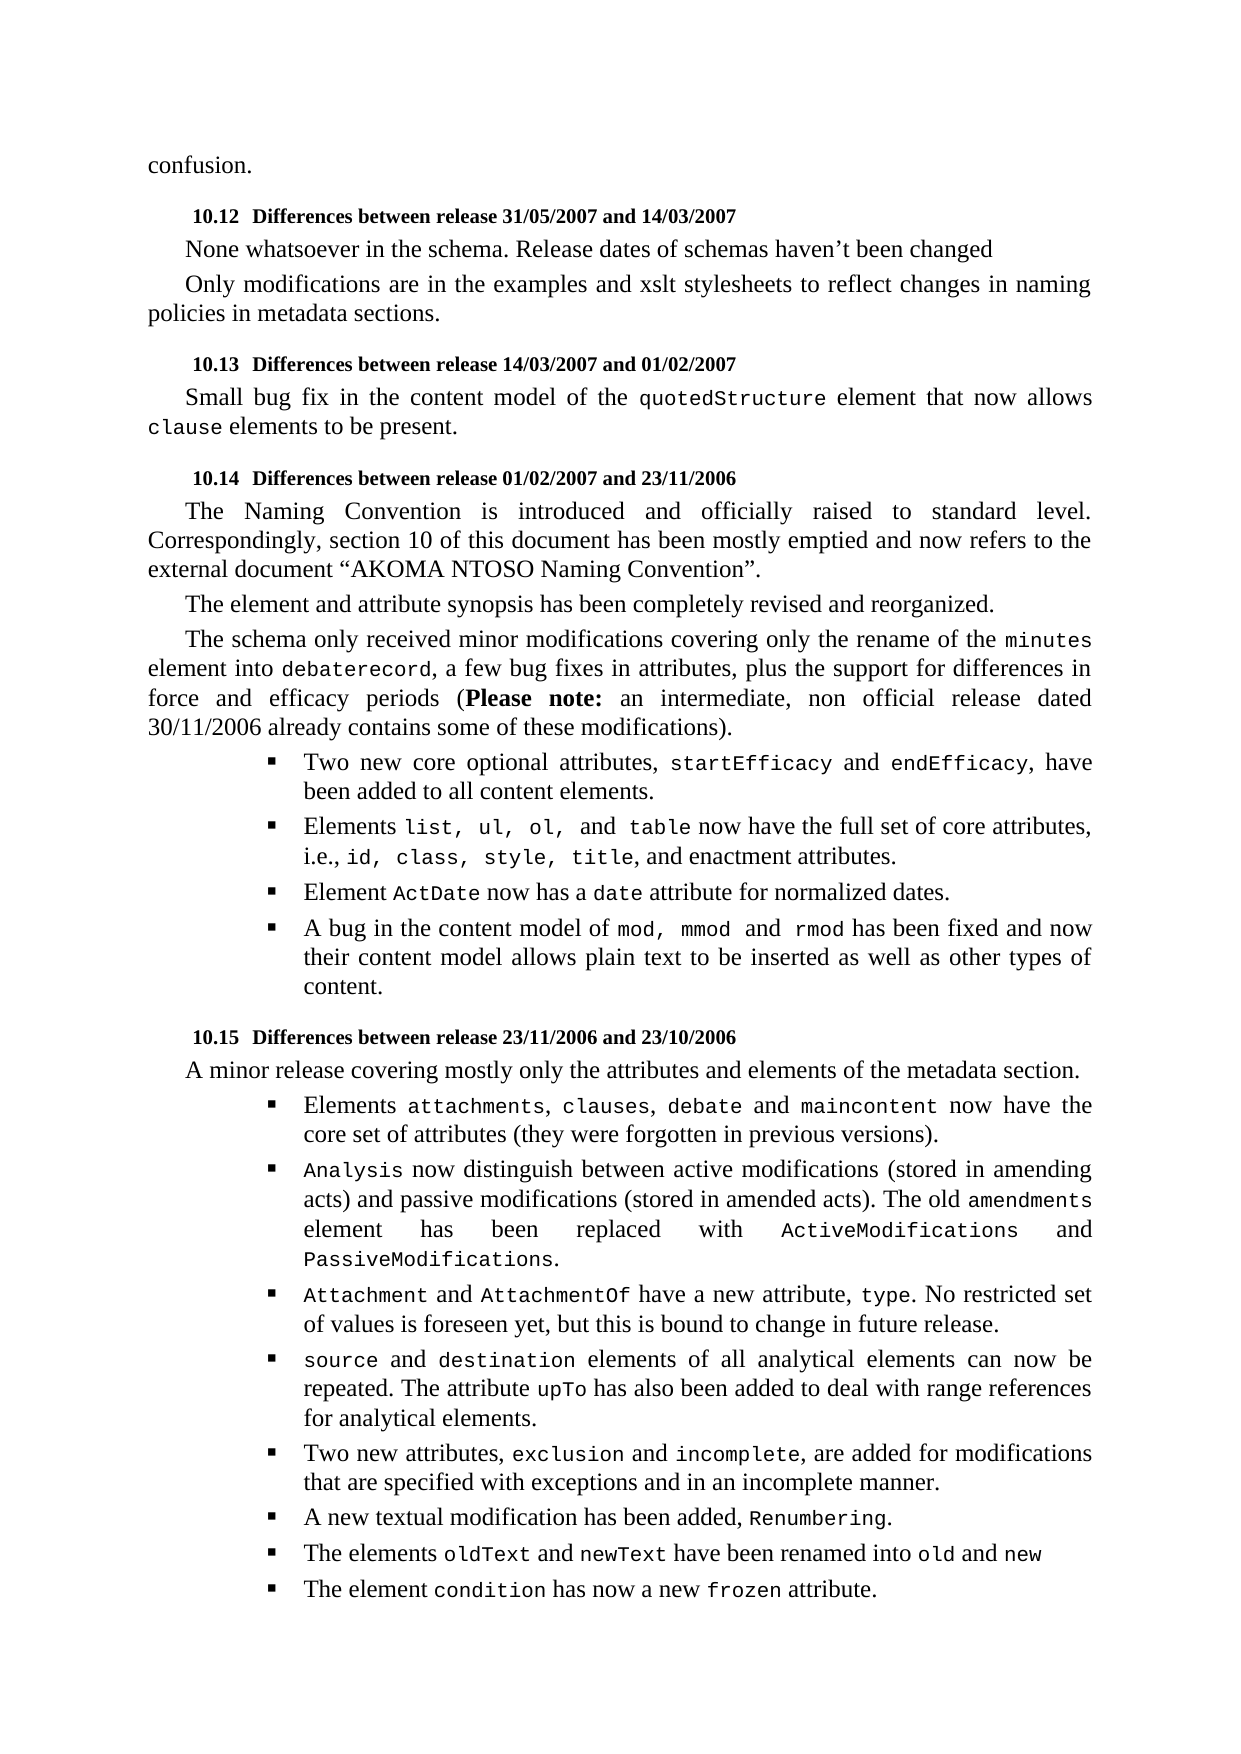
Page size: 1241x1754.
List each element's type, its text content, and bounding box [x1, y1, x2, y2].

list A new textual modification has been added, Renumbering. [266, 1502, 1092, 1532]
subtitle Differences between release 23/11/2006 and 23/10/2006 [192, 1025, 1092, 1049]
text The schema only received minor modifications covering only the rename of the minutes element into debaterecord, a few bug fixes in attributes, plus the support for differences in force and efficacy periods (Please note: an intermediate, non official release dated 30/11/2006 already contains some of these modifications). [148, 624, 1092, 741]
list Element ActDate now has a date attribute for normalized dates. [266, 877, 1092, 906]
list Attachment and AttachmentOf have a new attribute, type. No restricted set of values is foreseen yet, but this is bound to change in future release. [266, 1279, 1092, 1337]
list Two new attributes, exclusion and incomplete, are added for modifications that are specified with exceptions and in an incomplete manner. [266, 1438, 1092, 1496]
list Two new core optional attributes, startEfficacy and endEfficacy, have been added to all content elements. [266, 747, 1092, 805]
text The Naming Convention is introduced and officially raised to standard level. Correspondingly, section 10 of this document has been mostly emptied and now refers to the external document “AKOMA NTOSO Naming Convention”. [148, 496, 1092, 583]
list Analysis now distinguish between active modifications (stored in amending acts) and passive modifications (stored in amended acts). The old amendments element has been replaced with ActiveModifications and PassiveModifications. [266, 1154, 1092, 1273]
text A minor release covering mostly only the attributes and elements of the metadata section. [148, 1055, 1092, 1084]
list source and destination elements of all analytical elements can now be repeated. The attribute upTo has also been added to deal with range references for analytical elements. [266, 1344, 1092, 1432]
text None whatsoever in the schema. Release dates of schemas haven’t been changed [148, 234, 1092, 263]
list The element condition has now a new frozen attribute. [266, 1574, 1092, 1604]
list Elements attachments, clauses, debate and maincontent now have the core set of attributes (they were forgotten in previous versions). [266, 1090, 1092, 1148]
list A bug in the content model of mod, mmod and rmod has been fixed and now their content model allows plain text to be inserted as well as other types of content. [266, 913, 1092, 1000]
subtitle Differences between release 14/03/2007 and 01/02/2007 [192, 352, 1092, 376]
text confusion. [148, 150, 1092, 179]
subtitle Differences between release 31/05/2007 and 14/03/2007 [192, 204, 1092, 228]
text Only modifications are in the examples and xslt stylesheets to reflect changes in naming policies in metadata sections. [148, 269, 1092, 327]
text The element and attribute synopsis has been completely revised and reorganized. [148, 589, 1092, 618]
list Elements list, ul, ol, and table now have the full set of core attributes, i.e., id, class, style, title, and enactment attributes. [266, 811, 1092, 871]
text Small bug fix in the content model of the quotedStructure element that now allows clause elements to be present. [148, 382, 1092, 441]
subtitle Differences between release 01/02/2007 and 23/11/2006 [192, 466, 1092, 490]
list The elements oldText and newText have been renamed into old and new [266, 1538, 1092, 1568]
